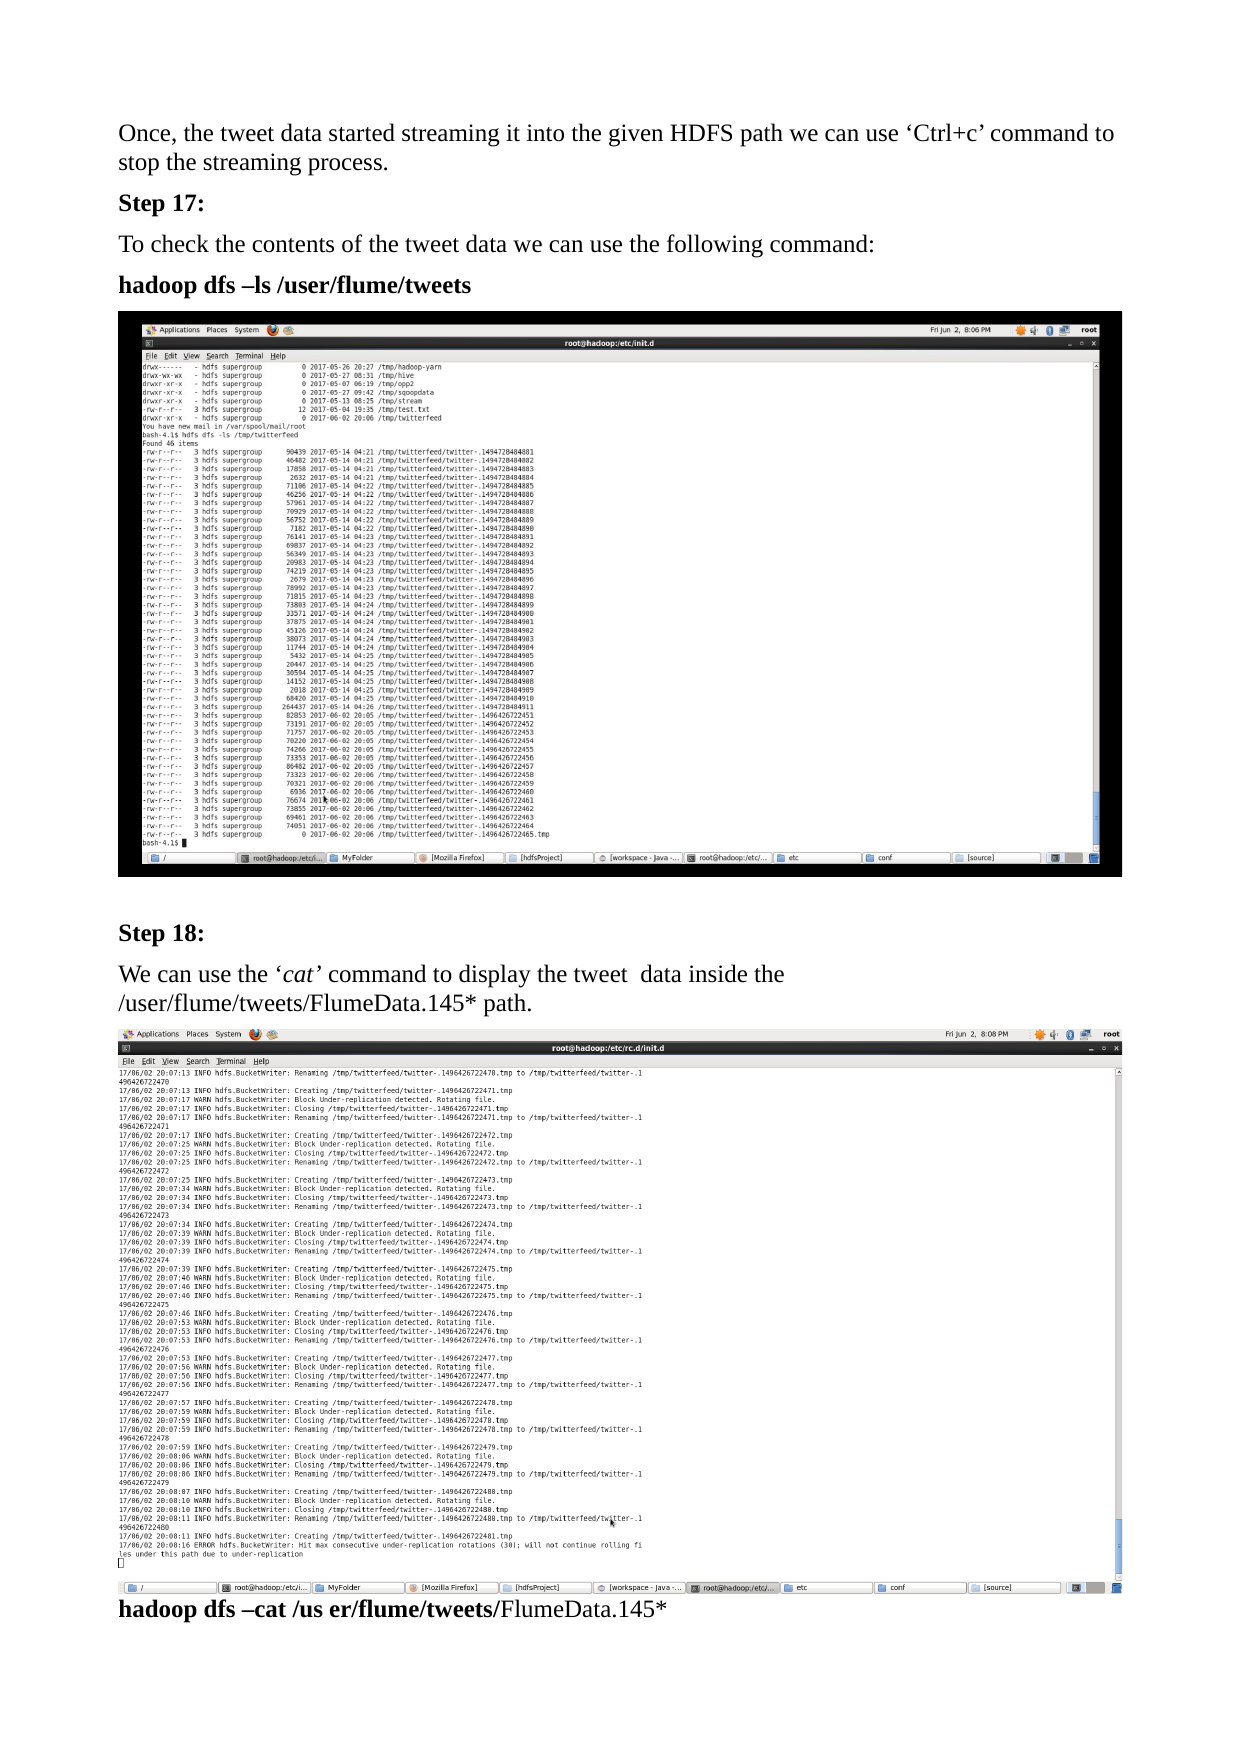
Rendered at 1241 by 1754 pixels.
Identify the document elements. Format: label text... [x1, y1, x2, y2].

text Step 18: [118, 918, 1122, 947]
text Once, the tweet data started streaming it into the given HDFS path we can use ‘Ctrl+c’ command to stop the streaming process. [118, 118, 1122, 176]
picture [118, 311, 1123, 877]
picture [118, 1029, 1123, 1594]
text Step 17: [118, 188, 1122, 217]
text To check the contents of the tweet data we can use the following command: [118, 229, 1122, 258]
text We can use the ‘cat’ command to display the tweet data inside the /user/flume/tweets/FlumeData.145* path. [118, 959, 1122, 1017]
text hadoop dfs –ls /user/flume/tweets [118, 271, 1122, 299]
text hadoop dfs –cat /us er/flume/tweets/FlumeData.145* [118, 1594, 1122, 1622]
